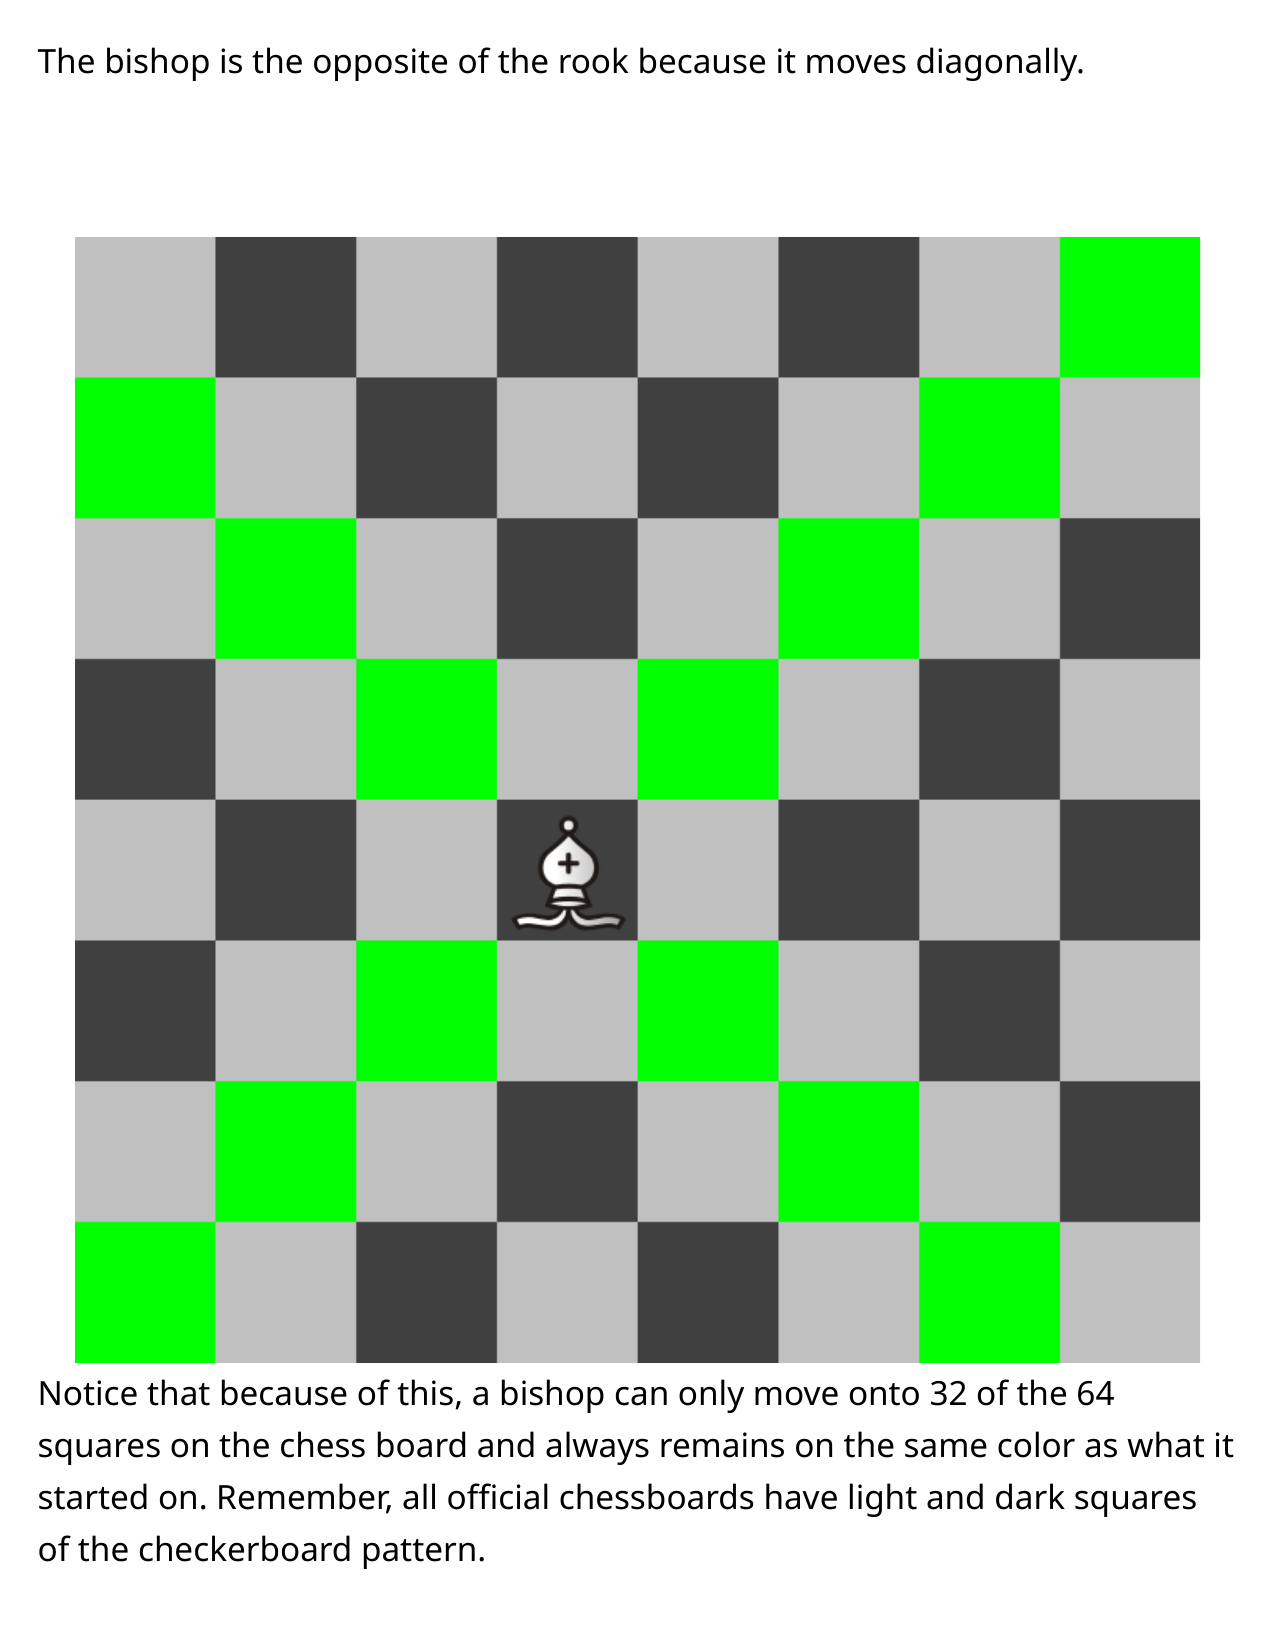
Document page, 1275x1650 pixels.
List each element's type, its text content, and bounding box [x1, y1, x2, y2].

text Notice that because of this, a bishop can only move onto 32 of the 64 squares on the chess board and always remains on the same color as what it started on. Remember, all official chessboards have light and dark squares of the checkerboard pattern. [37, 238, 1237, 1572]
picture [75, 237, 1200, 1363]
text The bishop is the opposite of the rook because it moves diagonally. [37, 37, 1237, 83]
